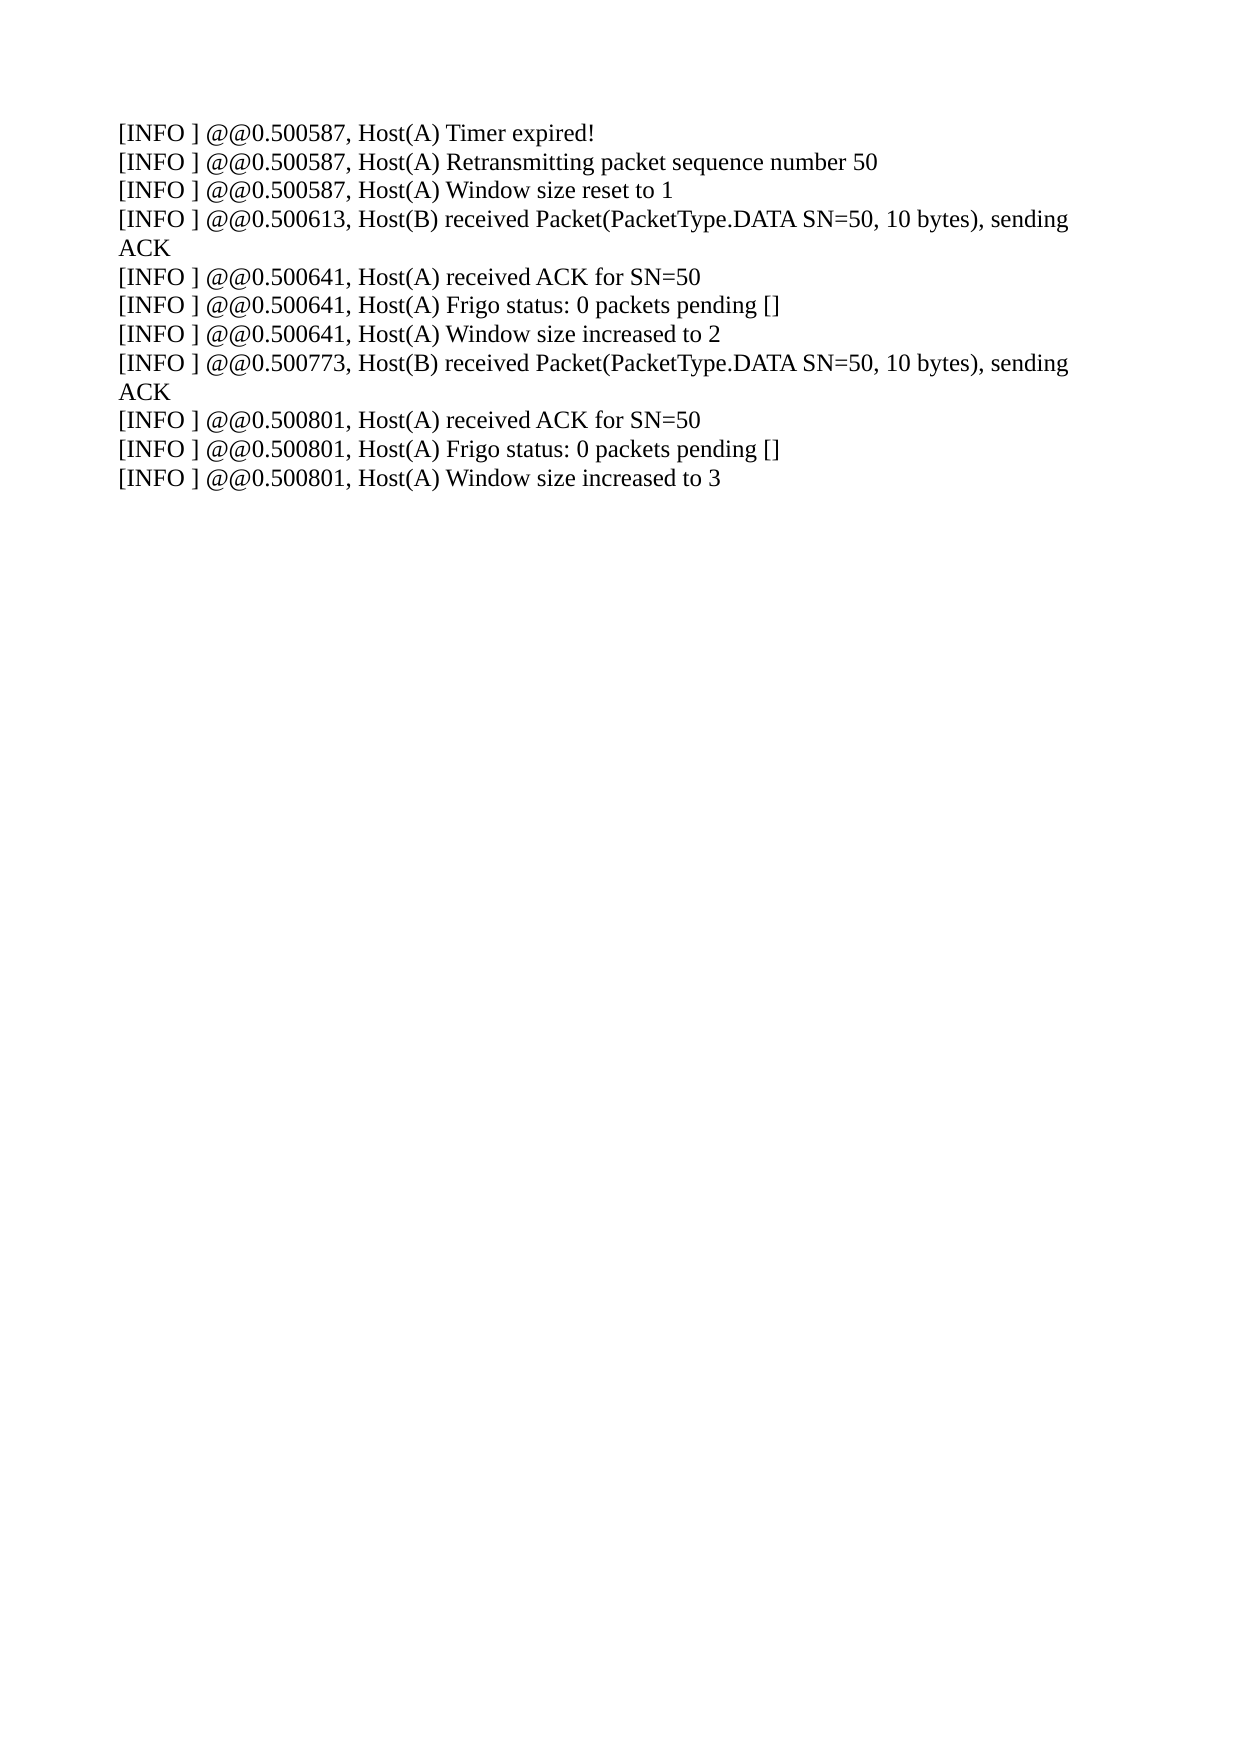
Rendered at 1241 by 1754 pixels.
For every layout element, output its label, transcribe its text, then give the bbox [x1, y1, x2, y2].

text [INFO ] @@0.500613, Host(B) received Packet(PacketType.DATA SN=50, 10 bytes), sending ACK [118, 204, 1122, 262]
text [INFO ] @@0.500801, Host(A) Window size increased to 3 [118, 463, 1122, 492]
text [INFO ] @@0.500641, Host(A) Window size increased to 2 [118, 319, 1122, 348]
text [INFO ] @@0.500587, Host(A) Window size reset to 1 [118, 176, 1122, 204]
text [INFO ] @@0.500641, Host(A) received ACK for SN=50 [118, 262, 1122, 291]
text [INFO ] @@0.500587, Host(A) Retransmitting packet sequence number 50 [118, 147, 1122, 176]
text [INFO ] @@0.500801, Host(A) Frigo status: 0 packets pending [] [118, 434, 1122, 463]
text [INFO ] @@0.500587, Host(A) Timer expired! [118, 118, 1122, 147]
text [INFO ] @@0.500641, Host(A) Frigo status: 0 packets pending [] [118, 291, 1122, 319]
text [INFO ] @@0.500773, Host(B) received Packet(PacketType.DATA SN=50, 10 bytes), sending ACK [118, 348, 1122, 406]
text [INFO ] @@0.500801, Host(A) received ACK for SN=50 [118, 406, 1122, 434]
